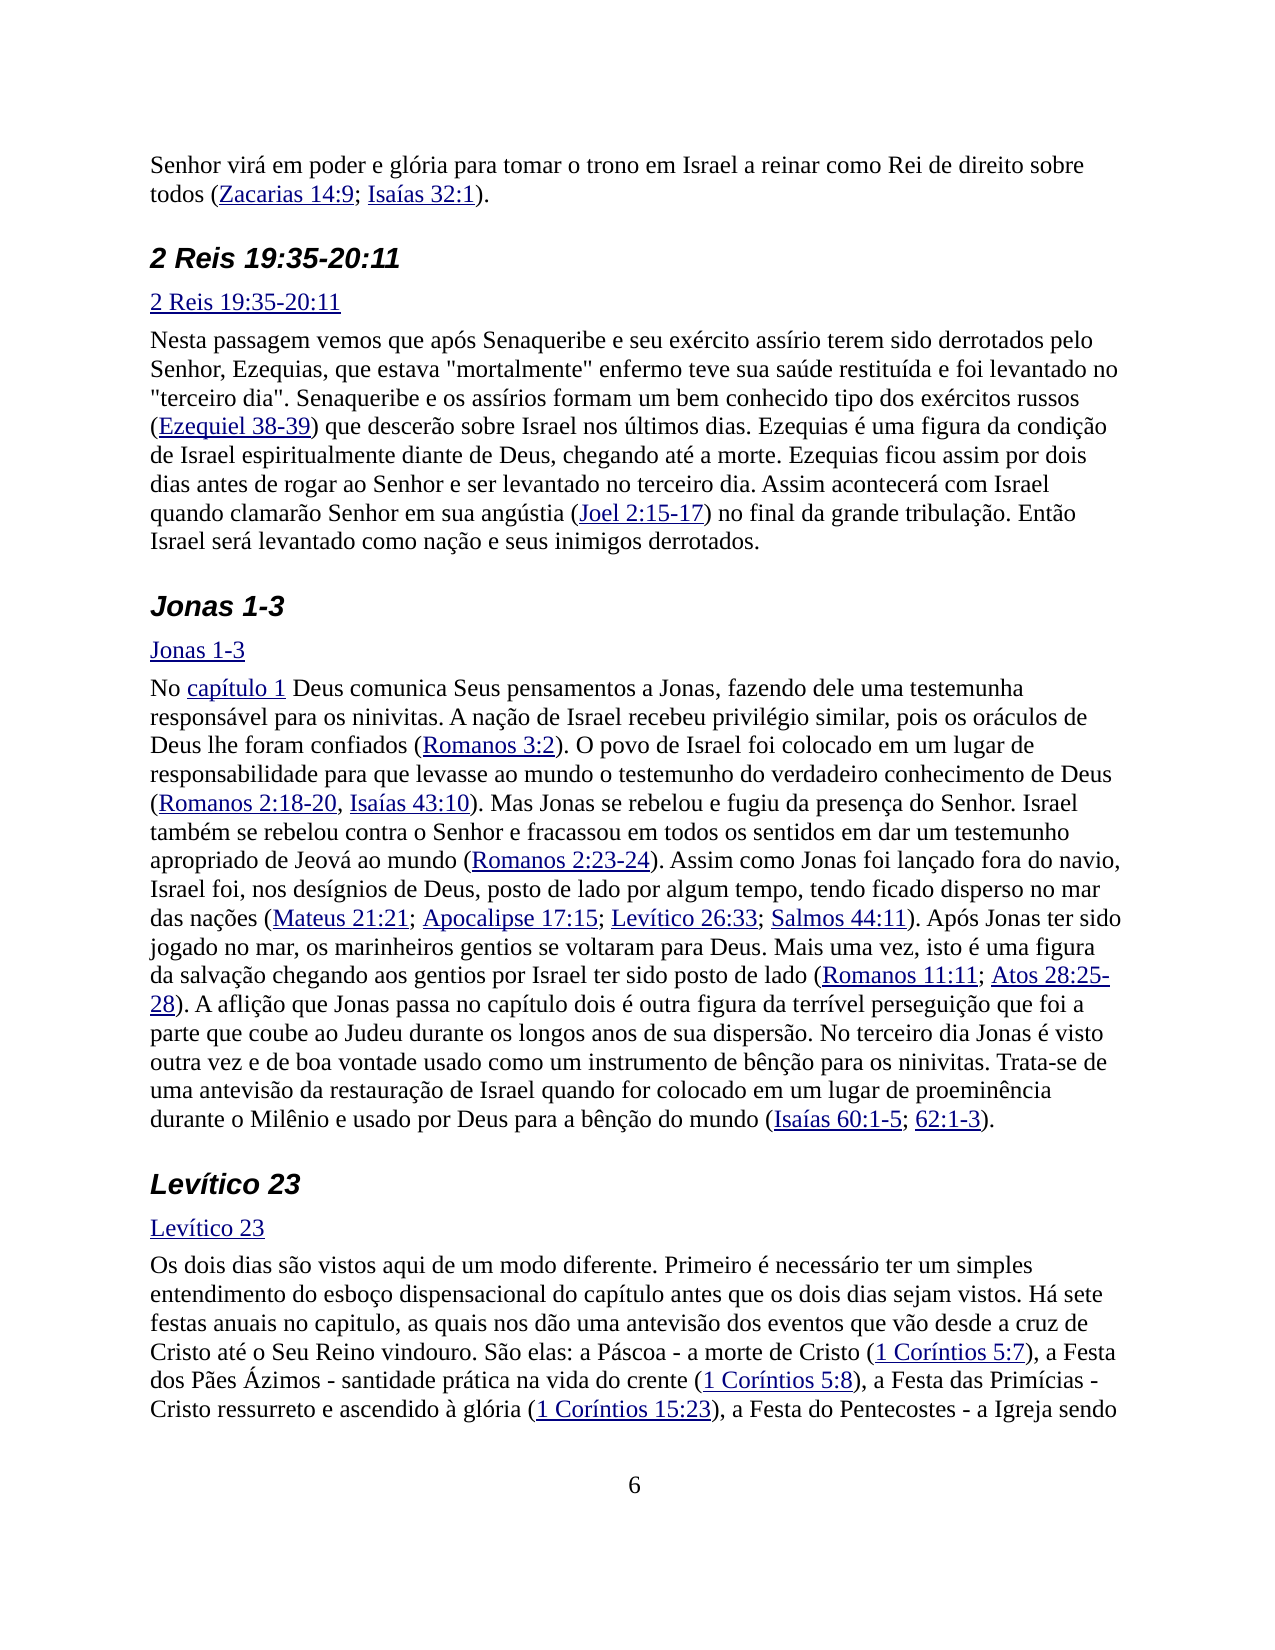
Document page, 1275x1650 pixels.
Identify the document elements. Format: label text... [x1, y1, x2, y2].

text Nesta passagem vemos que após Senaqueribe e seu exército assírio terem sido derrotados pelo Senhor, Ezequias, que estava "mortalmente" enfermo teve sua saúde restituída e foi levantado no "terceiro dia". Senaqueribe e os assírios formam um bem conhecido tipo dos exércitos russos (Ezequiel 38-39) que descerão sobre Israel nos últimos dias. Ezequias é uma figura da condição de Israel espiritualmente diante de Deus, chegando até a morte. Ezequias ficou assim por dois dias antes de rogar ao Senhor e ser levantado no terceiro dia. Assim acontecerá com Israel quando clamarão Senhor em sua angústia (Joel 2:15-17) no final da grande tribulação. Então Israel será levantado como nação e seus inimigos derrotados. [150, 325, 1125, 555]
text Levítico 23 [150, 1213, 1125, 1242]
subtitle 2 Reis 19:35-20:11 [150, 241, 1125, 275]
text Jonas 1-3 [150, 635, 1125, 664]
text No capítulo 1 Deus comunica Seus pensamentos a Jonas, fazendo dele uma testemunha responsável para os ninivitas. A nação de Israel recebeu privilégio similar, pois os oráculos de Deus lhe foram confiados (Romanos 3:2). O povo de Israel foi colocado em um lugar de responsabilidade para que levasse ao mundo o testemunho do verdadeiro conhecimento de Deus (Romanos 2:18-20, Isaías 43:10). Mas Jonas se rebelou e fugiu da presença do Senhor. Israel também se rebelou contra o Senhor e fracassou em todos os sentidos em dar um testemunho apropriado de Jeová ao mundo (Romanos 2:23-24). Assim como Jonas foi lançado fora do navio, Israel foi, nos desígnios de Deus, posto de lado por algum tempo, tendo ficado disperso no mar das nações (Mateus 21:21; Apocalipse 17:15; Levítico 26:33; Salmos 44:11). Após Jonas ter sido jogado no mar, os marinheiros gentios se voltaram para Deus. Mais uma vez, isto é uma figura da salvação chegando aos gentios por Israel ter sido posto de lado (Romanos 11:11; Atos 28:25-28). A aflição que Jonas passa no capítulo dois é outra figura da terrível perseguição que foi a parte que coube ao Judeu durante os longos anos de sua dispersão. No terceiro dia Jonas é visto outra vez e de boa vontade usado como um instrumento de bênção para os ninivitas. Trata-se de uma antevisão da restauração de Israel quando for colocado em um lugar de proeminência durante o Milênio e usado por Deus para a bênção do mundo (Isaías 60:1-5; 62:1-3). [150, 673, 1125, 1133]
subtitle Levítico 23 [150, 1167, 1125, 1200]
subtitle Jonas 1-3 [150, 589, 1125, 623]
text Senhor virá em poder e glória para tomar o trono em Israel a reinar como Rei de direito sobre todos (Zacarias 14:9; Isaías 32:1). [150, 150, 1125, 207]
text 2 Reis 19:35-20:11 [150, 287, 1125, 316]
text Os dois dias são vistos aqui de um modo diferente. Primeiro é necessário ter um simples entendimento do esboço dispensacional do capítulo antes que os dois dias sejam vistos. Há sete festas anuais no capitulo, as quais nos dão uma antevisão dos eventos que vão desde a cruz de Cristo até o Seu Reino vindouro. São elas: a Páscoa - a morte de Cristo (1 Coríntios 5:7), a Festa dos Pães Ázimos - santidade prática na vida do crente (1 Coríntios 5:8), a Festa das Primícias - Cristo ressurreto e ascendido à glória (1 Coríntios 15:23), a Festa do Pentecostes - a Igreja sendo [150, 1251, 1125, 1423]
